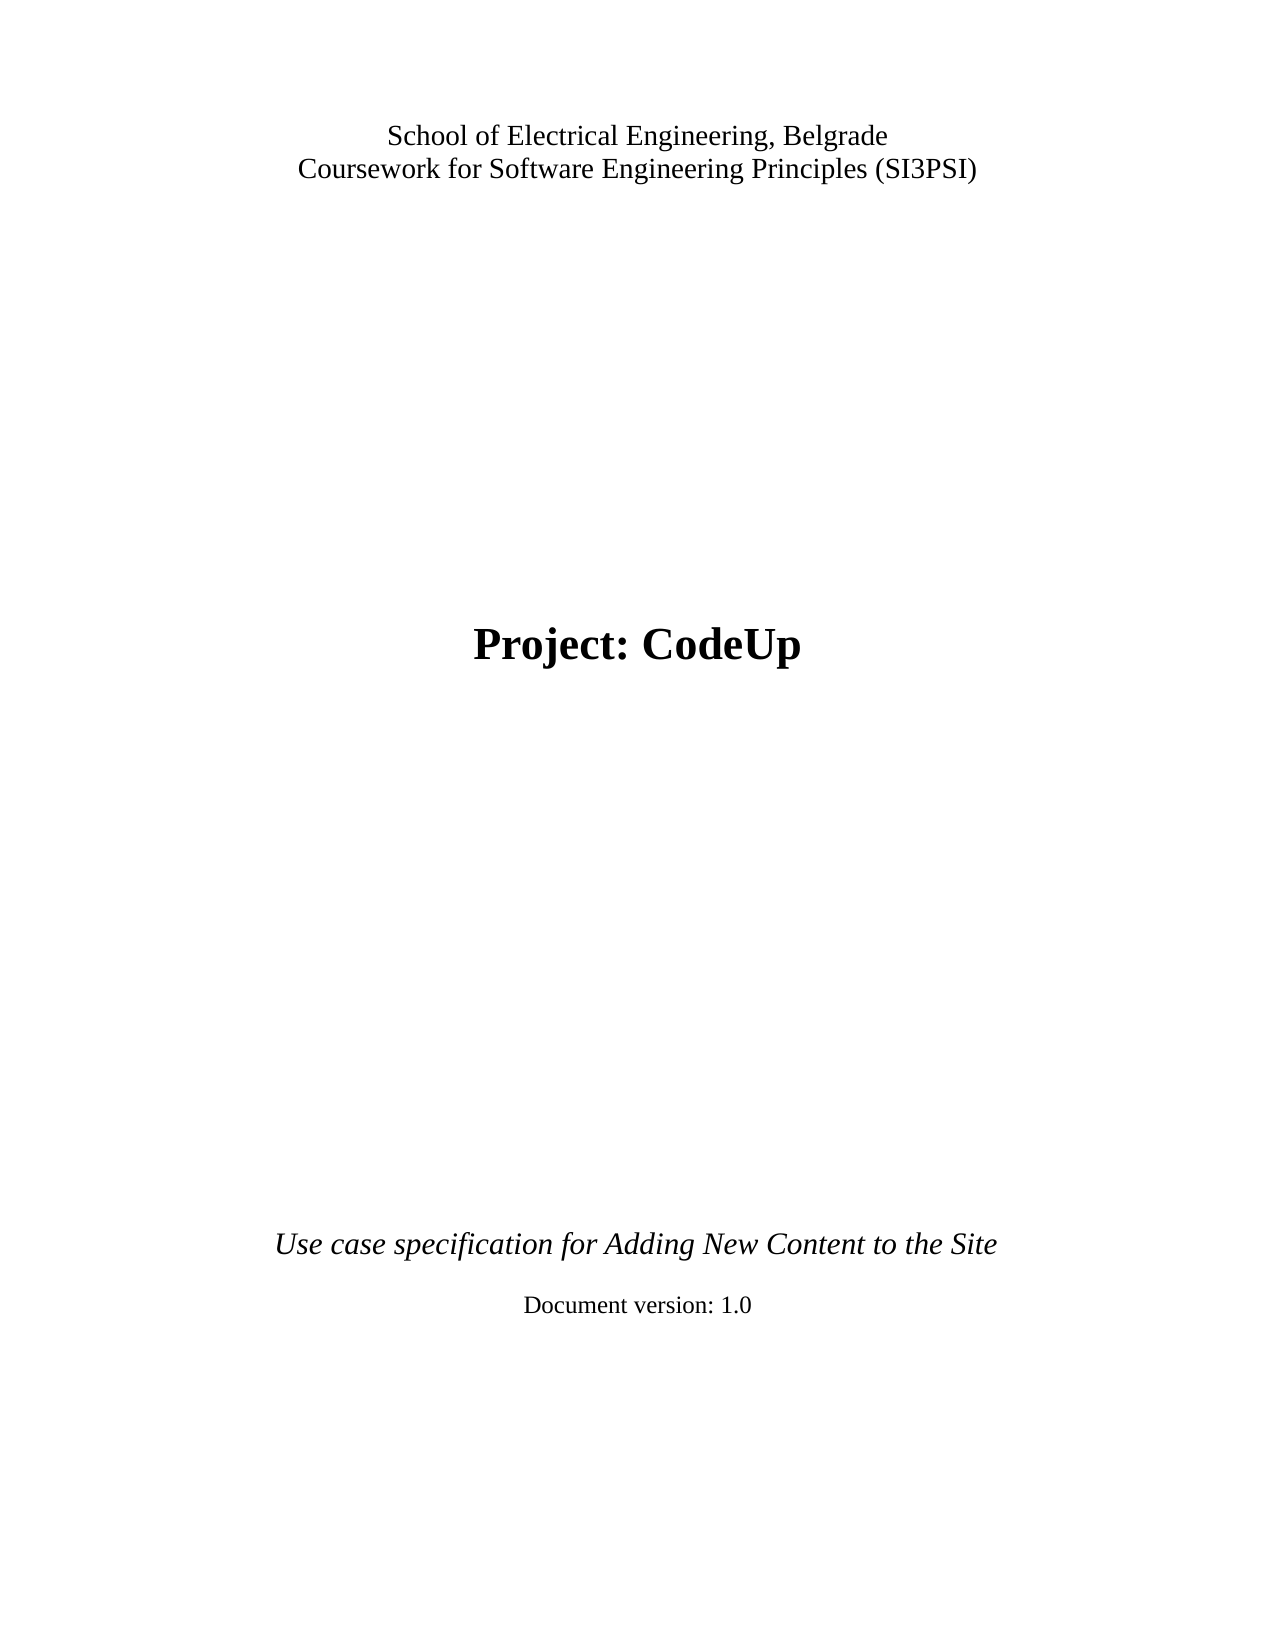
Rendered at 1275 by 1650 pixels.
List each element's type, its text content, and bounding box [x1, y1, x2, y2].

text Project: CodeUp [118, 616, 1157, 669]
text Coursework for Software Engineering Principles (SI3PSI) [118, 152, 1157, 185]
text Use case specification for Adding New Content to the Site [118, 1225, 1157, 1261]
text Document version: 1.0 [118, 1290, 1157, 1318]
text School of Electrical Engineering, Belgrade [118, 118, 1157, 152]
